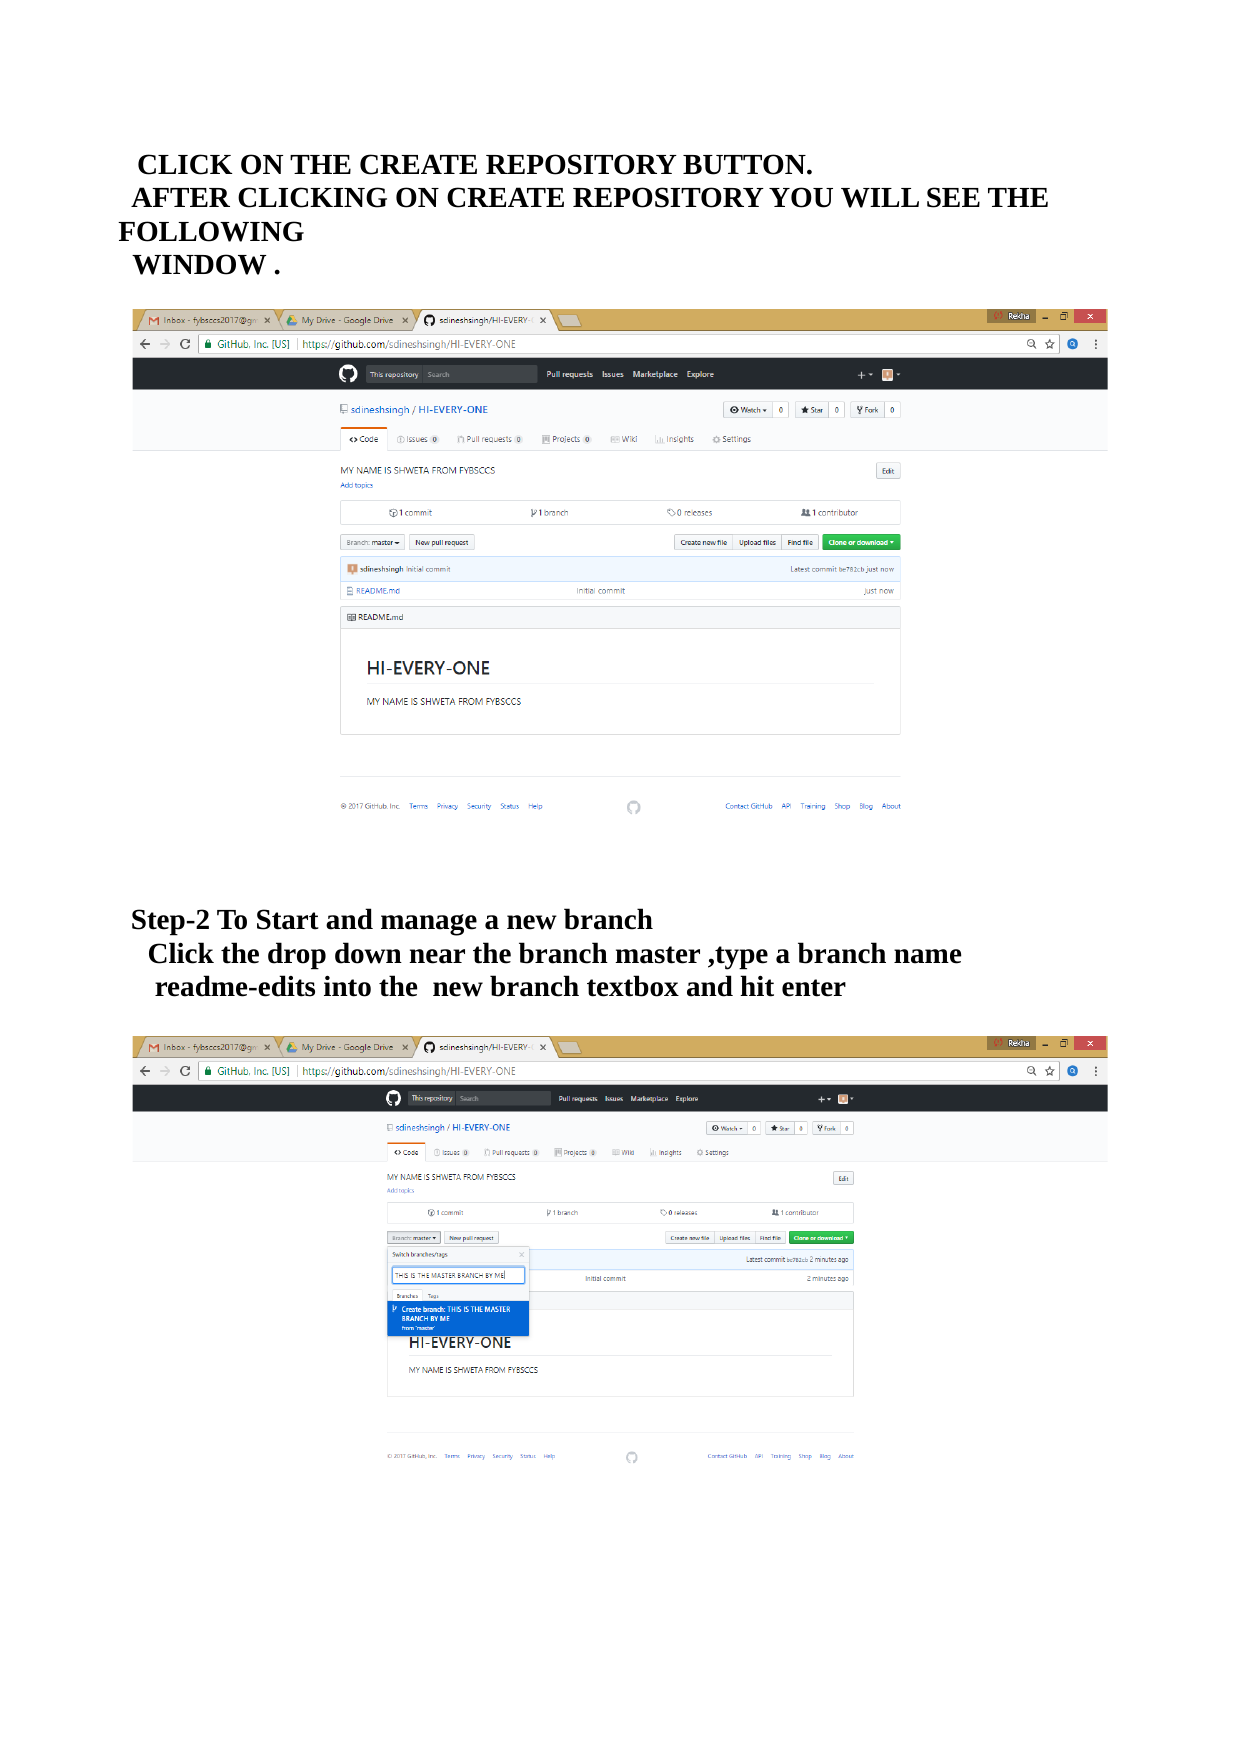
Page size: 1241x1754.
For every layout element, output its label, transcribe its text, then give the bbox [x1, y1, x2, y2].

text AFTER CLICKING ON CREATE REPOSITORY YOU WILL SEE THE FOLLOWING [118, 180, 1122, 247]
picture [132, 309, 1108, 845]
text CLICK ON THE CREATE REPOSITORY BUTTON. [118, 147, 1122, 180]
text WINDOW . [118, 247, 1122, 281]
text Step-2 To Start and manage a new branch [118, 902, 1122, 936]
text Click the drop down near the branch master ,type a branch name [118, 936, 1122, 969]
picture [132, 1036, 1108, 1572]
text readme-edits into the new branch textbox and hit enter [118, 969, 1122, 1003]
